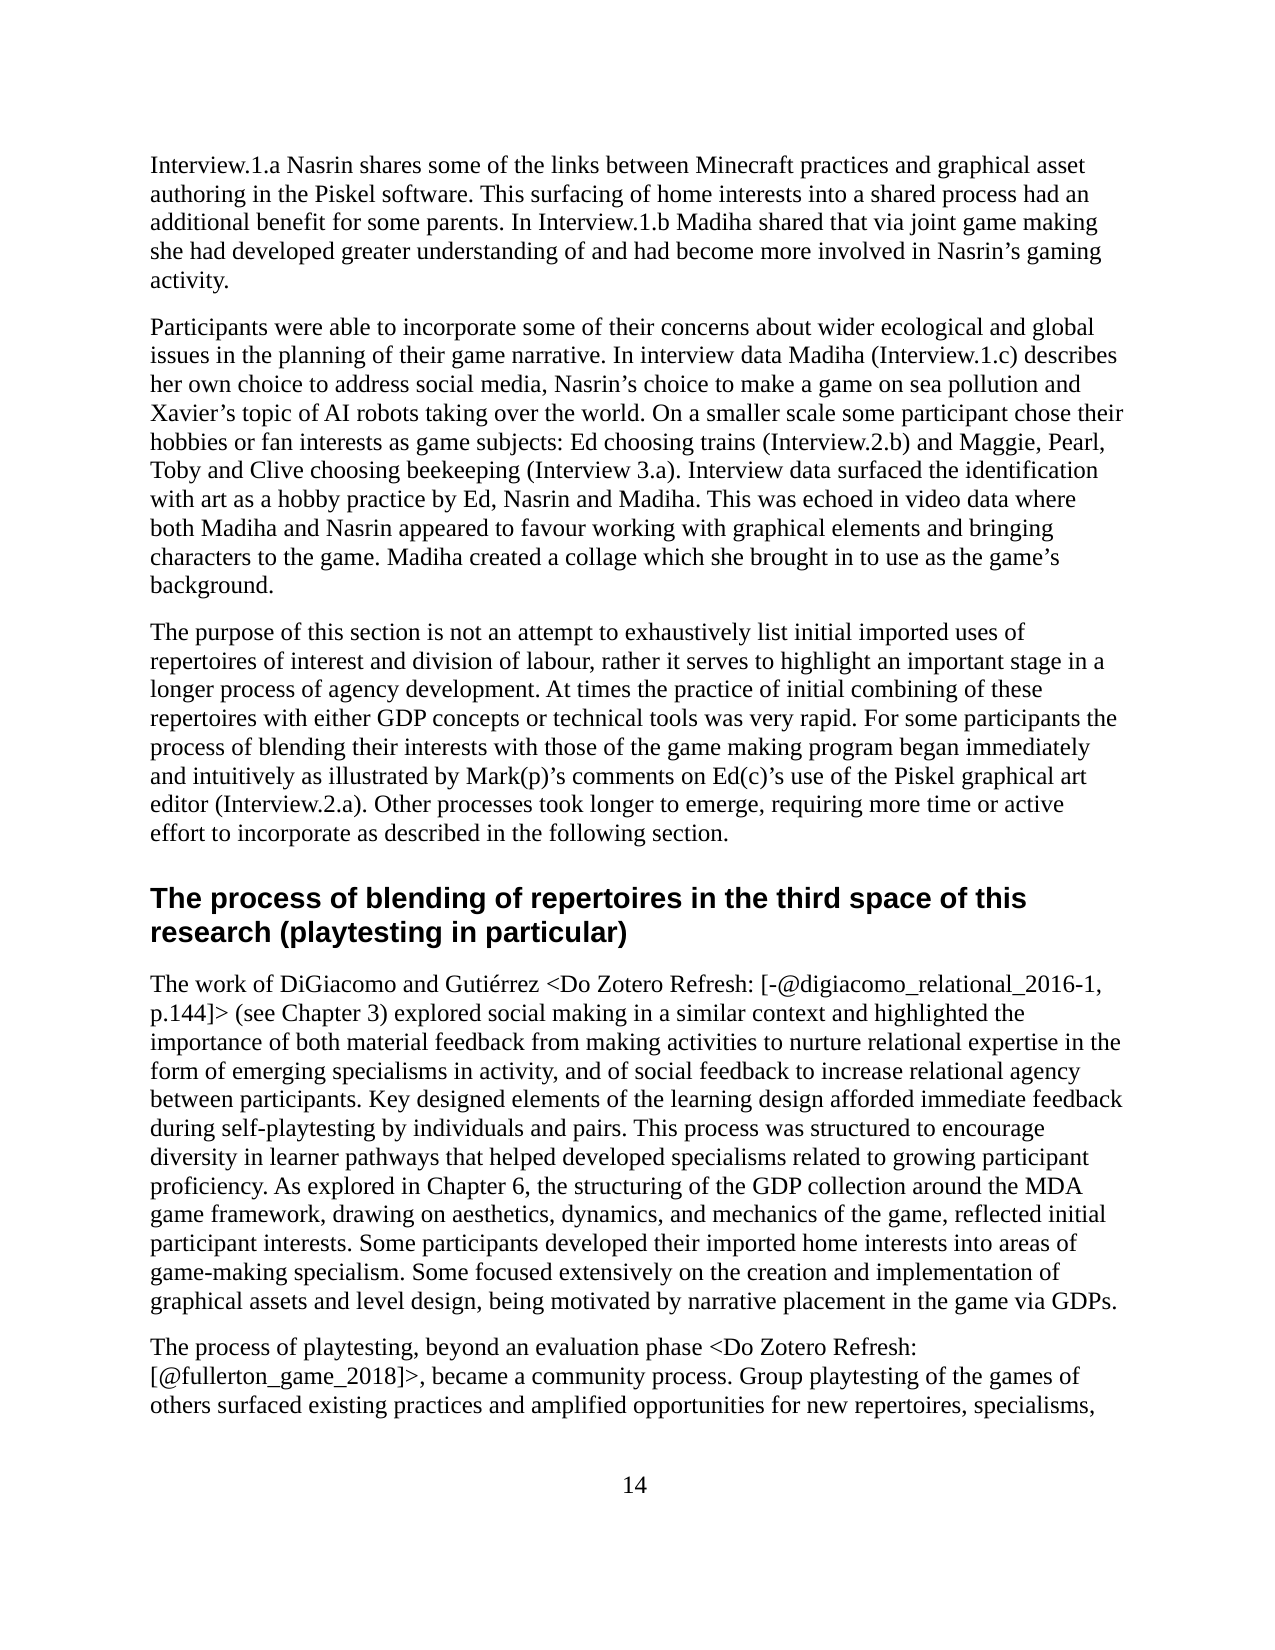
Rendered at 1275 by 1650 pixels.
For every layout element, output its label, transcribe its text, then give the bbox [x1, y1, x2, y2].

subtitle The process of blending of repertoires in the third space of this research (playtesting in particular) [150, 881, 1125, 948]
text The process of playtesting, beyond an evaluation phase <Do Zotero Refresh: [@fullerton_game_2018]>, became a community process. Group playtesting of the games of others surfaced existing practices and amplified opportunities for new repertoires, specialisms, [150, 1332, 1125, 1419]
text Interview.1.a Nasrin shares some of the links between Minecraft practices and graphical asset authoring in the Piskel software. This surfacing of home interests into a shared process had an additional benefit for some parents. In Interview.1.b Madiha shared that via joint game making she had developed greater understanding of and had become more involved in Nasrin’s gaming activity. [150, 150, 1125, 294]
text The work of DiGiacomo and Gutiérrez <Do Zotero Refresh: [-@digiacomo_relational_2016-1, p.144]> (see Chapter 3) explored social making in a similar context and highlighted the importance of both material feedback from making activities to nurture relational expertise in the form of emerging specialisms in activity, and of social feedback to increase relational agency between participants. Key designed elements of the learning design afforded immediate feedback during self-playtesting by individuals and pairs. This process was structured to encourage diversity in learner pathways that helped developed specialisms related to growing participant proficiency. As explored in Chapter 6, the structuring of the GDP collection around the MDA game framework, drawing on aesthetics, dynamics, and mechanics of the game, reflected initial participant interests. Some participants developed their imported home interests into areas of game-making specialism. Some focused extensively on the creation and implementation of graphical assets and level design, being motivated by narrative placement in the game via GDPs. [150, 969, 1125, 1314]
text The purpose of this section is not an attempt to exhaustively list initial imported uses of repertoires of interest and division of labour, rather it serves to highlight an important stage in a longer process of agency development. At times the practice of initial combining of these repertoires with either GDP concepts or technical tools was very rapid. For some participants the process of blending their interests with those of the game making program began immediately and intuitively as illustrated by Mark(p)’s comments on Ed(c)’s use of the Piskel graphical art editor (Interview.2.a). Other processes took longer to emerge, requiring more time or active effort to incorporate as described in the following section. [150, 617, 1125, 847]
text Participants were able to incorporate some of their concerns about wider ecological and global issues in the planning of their game narrative. In interview data Madiha (Interview.1.c) describes her own choice to address social media, Nasrin’s choice to make a game on sea pollution and Xavier’s topic of AI robots taking over the world. On a smaller scale some participant chose their hobbies or fan interests as game subjects: Ed choosing trains (Interview.2.b) and Maggie, Pearl, Toby and Clive choosing beekeeping (Interview 3.a). Interview data surfaced the identification with art as a hobby practice by Ed, Nasrin and Madiha. This was echoed in video data where both Madiha and Nasrin appeared to favour working with graphical elements and bringing characters to the game. Madiha created a collage which she brought in to use as the game’s background. [150, 312, 1125, 599]
